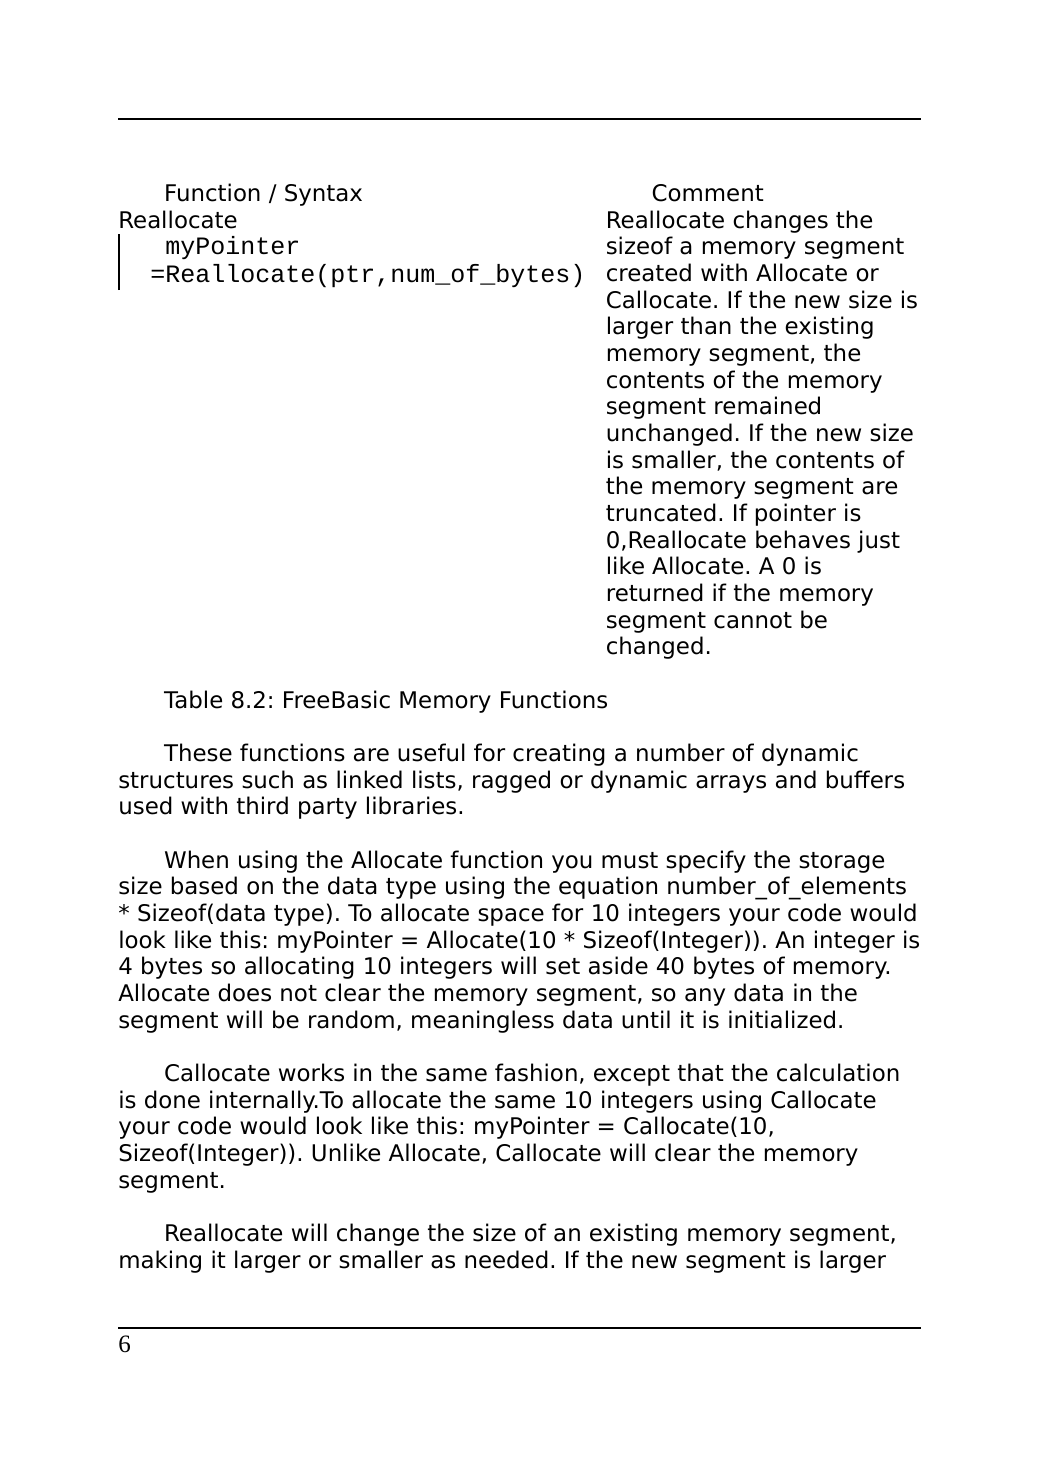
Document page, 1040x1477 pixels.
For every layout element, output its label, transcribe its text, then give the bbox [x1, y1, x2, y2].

table_header Comment [606, 180, 921, 207]
text These functions are useful for creating a number of dynamic structures such as linked lists, ragged or dynamic arrays and buffers used with third party libraries. [118, 740, 921, 820]
table_cell Reallocate myPointer =Reallocate(ptr,num_of_bytes) [118, 207, 606, 660]
text Table 8.2: FreeBasic Memory Functions [118, 687, 921, 713]
text When using the Allocate function you must specify the storage size based on the data type using the equation number_of_elements * Sizeof(data type). To allocate space for 10 integers your code would look like this: myPointer = Allocate(10 * Sizeof(Integer)). An integer is 4 bytes so allocating 10 integers will set aside 40 bytes of memory. Allocate does not clear the memory segment, so any data in the segment will be random, meaningless data until it is initialized. [118, 847, 921, 1033]
text Reallocate will change the size of an existing memory segment, making it larger or smaller as needed. If the new segment is larger [118, 1220, 921, 1273]
table_cell Reallocate changes the sizeof a memory segment created with Allocate or Callocate. If the new size is larger than the existing memory segment, the contents of the memory segment remained unchanged. If the new size is smaller, the contents of the memory segment are truncated. If pointer is 0,Reallocate behaves just like Allocate. A 0 is returned if the memory segment cannot be changed. [606, 207, 921, 660]
table_header Function / Syntax [118, 180, 606, 207]
text Callocate works in the same fashion, except that the calculation is done internally.To allocate the same 10 integers using Callocate your code would look like this: myPointer = Callocate(10, Sizeof(Integer)). Unlike Allocate, Callocate will clear the memory segment. [118, 1060, 921, 1193]
